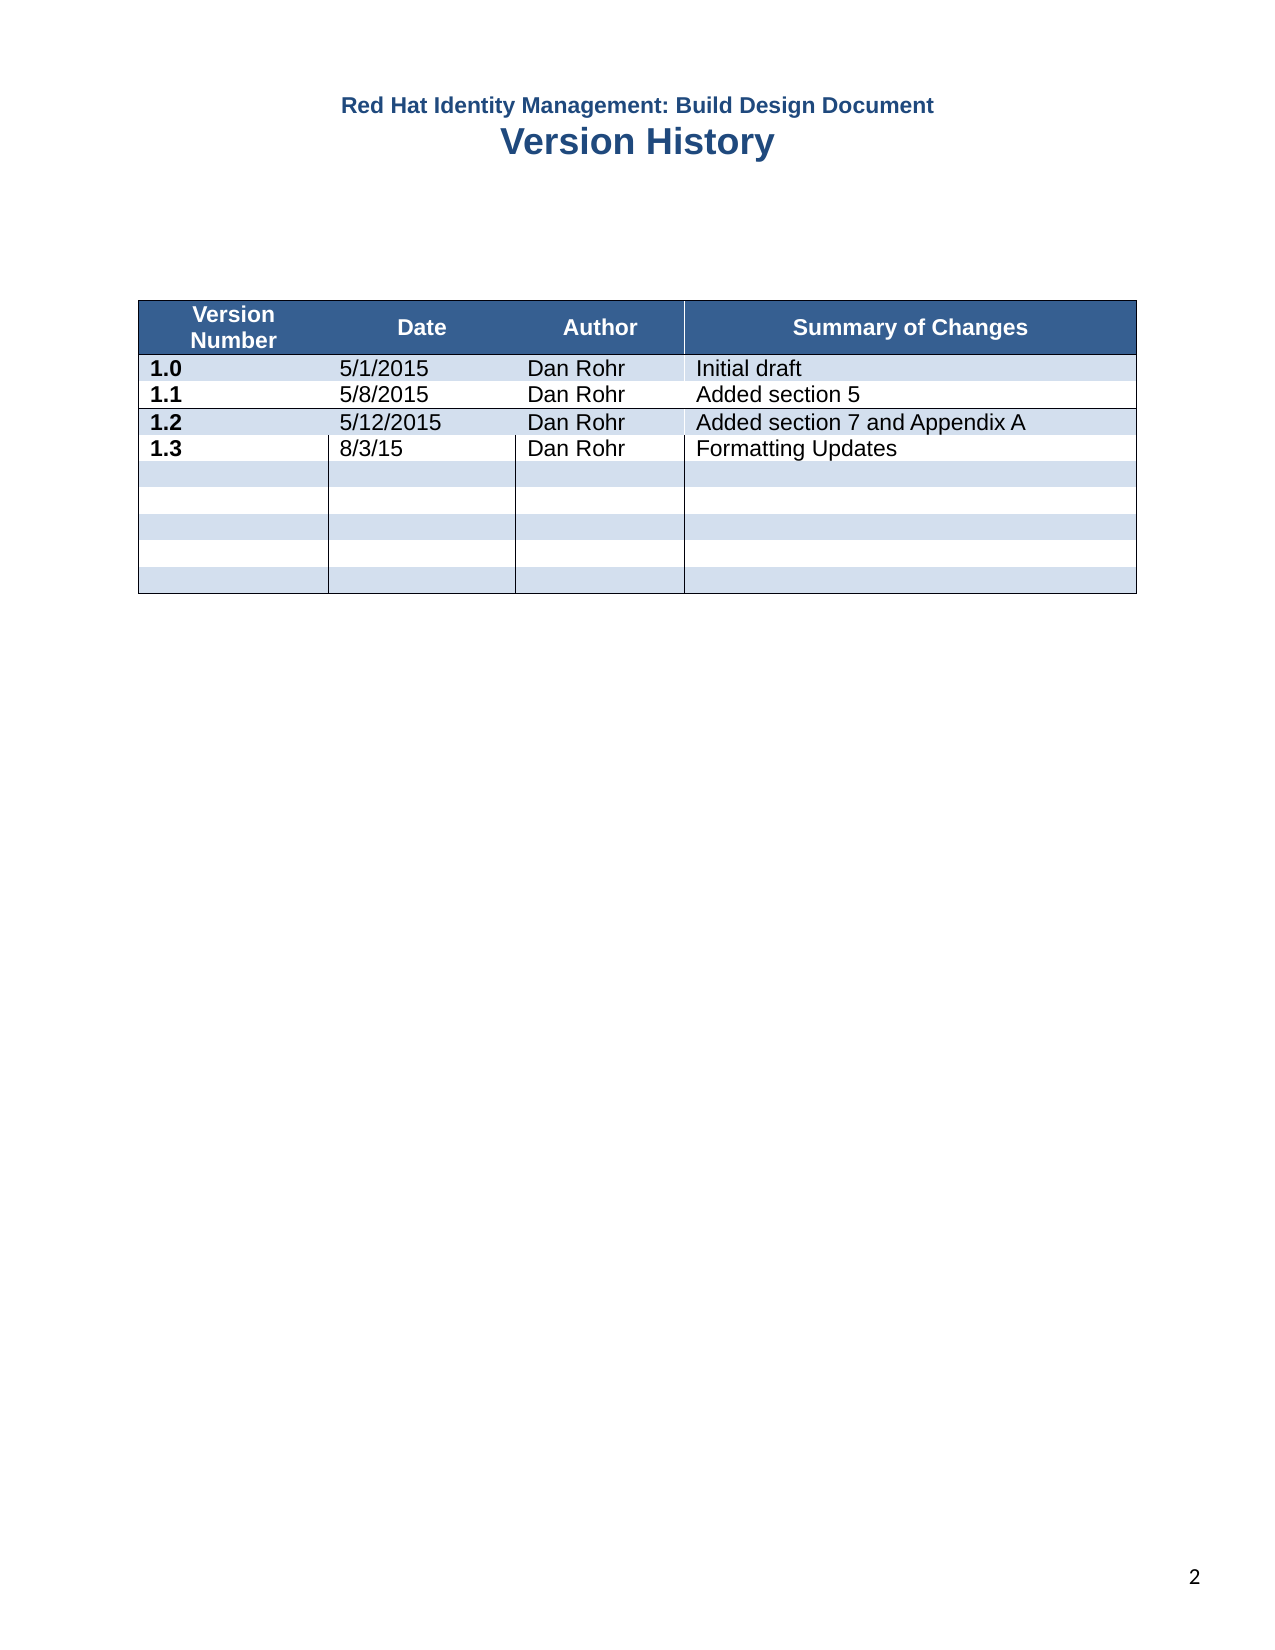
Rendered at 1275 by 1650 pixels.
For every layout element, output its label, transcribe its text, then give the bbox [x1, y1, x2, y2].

table_cell [329, 514, 515, 540]
table_cell [685, 488, 1136, 514]
table_cell [685, 514, 1136, 540]
table_cell [516, 461, 684, 487]
table_cell 1.3 [139, 435, 328, 461]
table_cell [329, 567, 515, 593]
table_cell [685, 567, 1136, 593]
table_cell [516, 488, 684, 514]
table_cell [139, 488, 328, 514]
subtitle Version History [75, 119, 1200, 162]
table_cell Dan Rohr [516, 435, 684, 461]
table_header Author [516, 301, 684, 354]
table_cell Dan Rohr [516, 381, 684, 407]
table_cell [139, 567, 328, 593]
table_cell [139, 540, 328, 567]
table_cell [516, 540, 684, 567]
table_cell Added section 5 [685, 381, 1136, 407]
table_cell [685, 461, 1136, 487]
table_cell 5/1/2015 [328, 355, 516, 381]
table_header Version Number [139, 301, 328, 354]
table_cell 5/12/2015 [328, 409, 516, 435]
table_cell [516, 514, 684, 540]
table_cell Initial draft [685, 355, 1136, 381]
table_cell [329, 488, 515, 514]
table_cell [685, 540, 1136, 567]
table_cell 8/3/15 [329, 435, 515, 461]
table_cell 5/8/2015 [328, 381, 516, 407]
table_cell [139, 461, 328, 487]
table_header Date [328, 301, 516, 354]
table_cell [139, 514, 328, 540]
table_cell 1.2 [139, 409, 328, 435]
table_cell [516, 567, 684, 593]
table_header Summary of Changes [685, 301, 1136, 354]
table_cell Added section 7 and Appendix A [685, 409, 1136, 435]
table_cell Dan Rohr [516, 355, 684, 381]
table_cell Dan Rohr [516, 409, 684, 435]
table_cell 1.1 [139, 381, 328, 407]
table_cell [329, 461, 515, 487]
table_cell [329, 540, 515, 567]
table_cell Formatting Updates [685, 435, 1136, 461]
table_cell 1.0 [139, 355, 328, 381]
